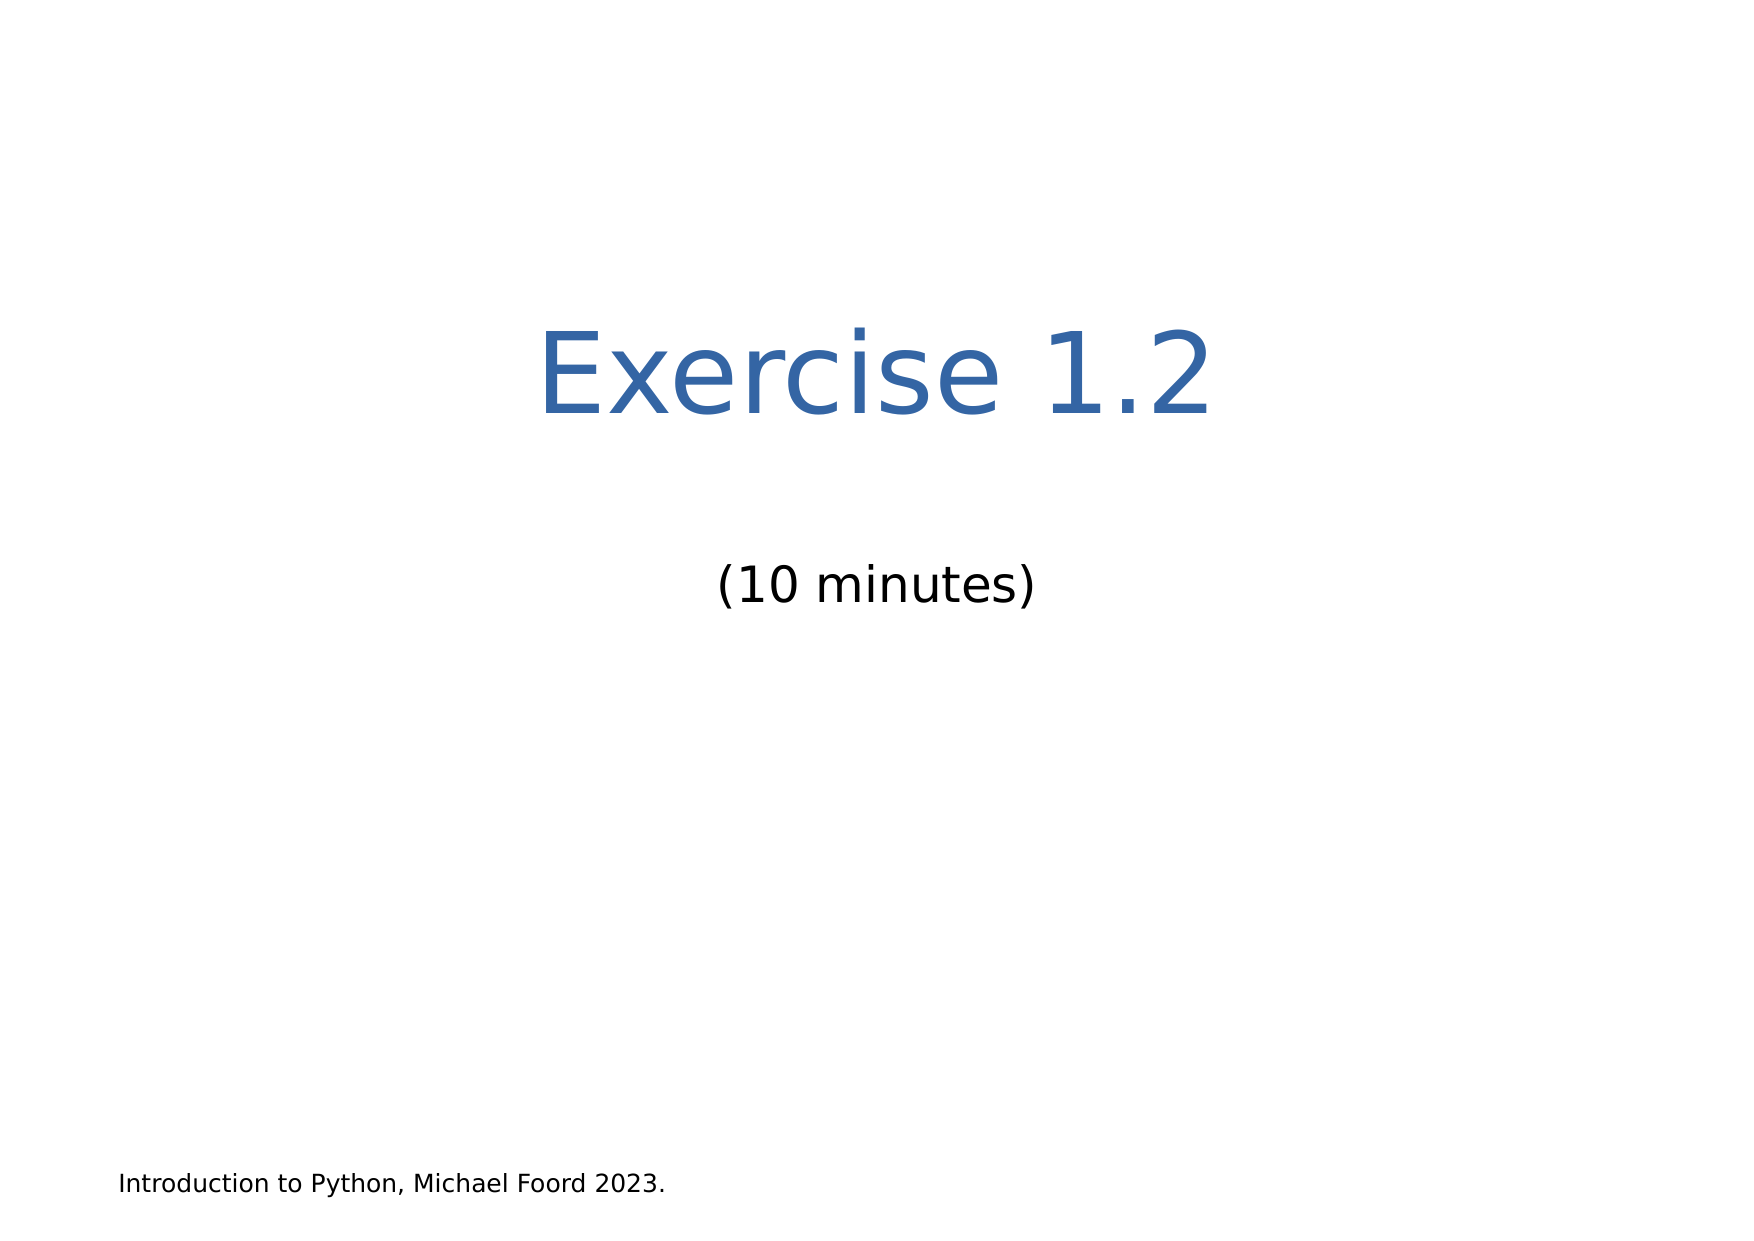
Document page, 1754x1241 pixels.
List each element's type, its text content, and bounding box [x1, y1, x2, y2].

title (10 minutes) [118, 556, 1636, 614]
title Exercise 1.2 [118, 309, 1636, 440]
